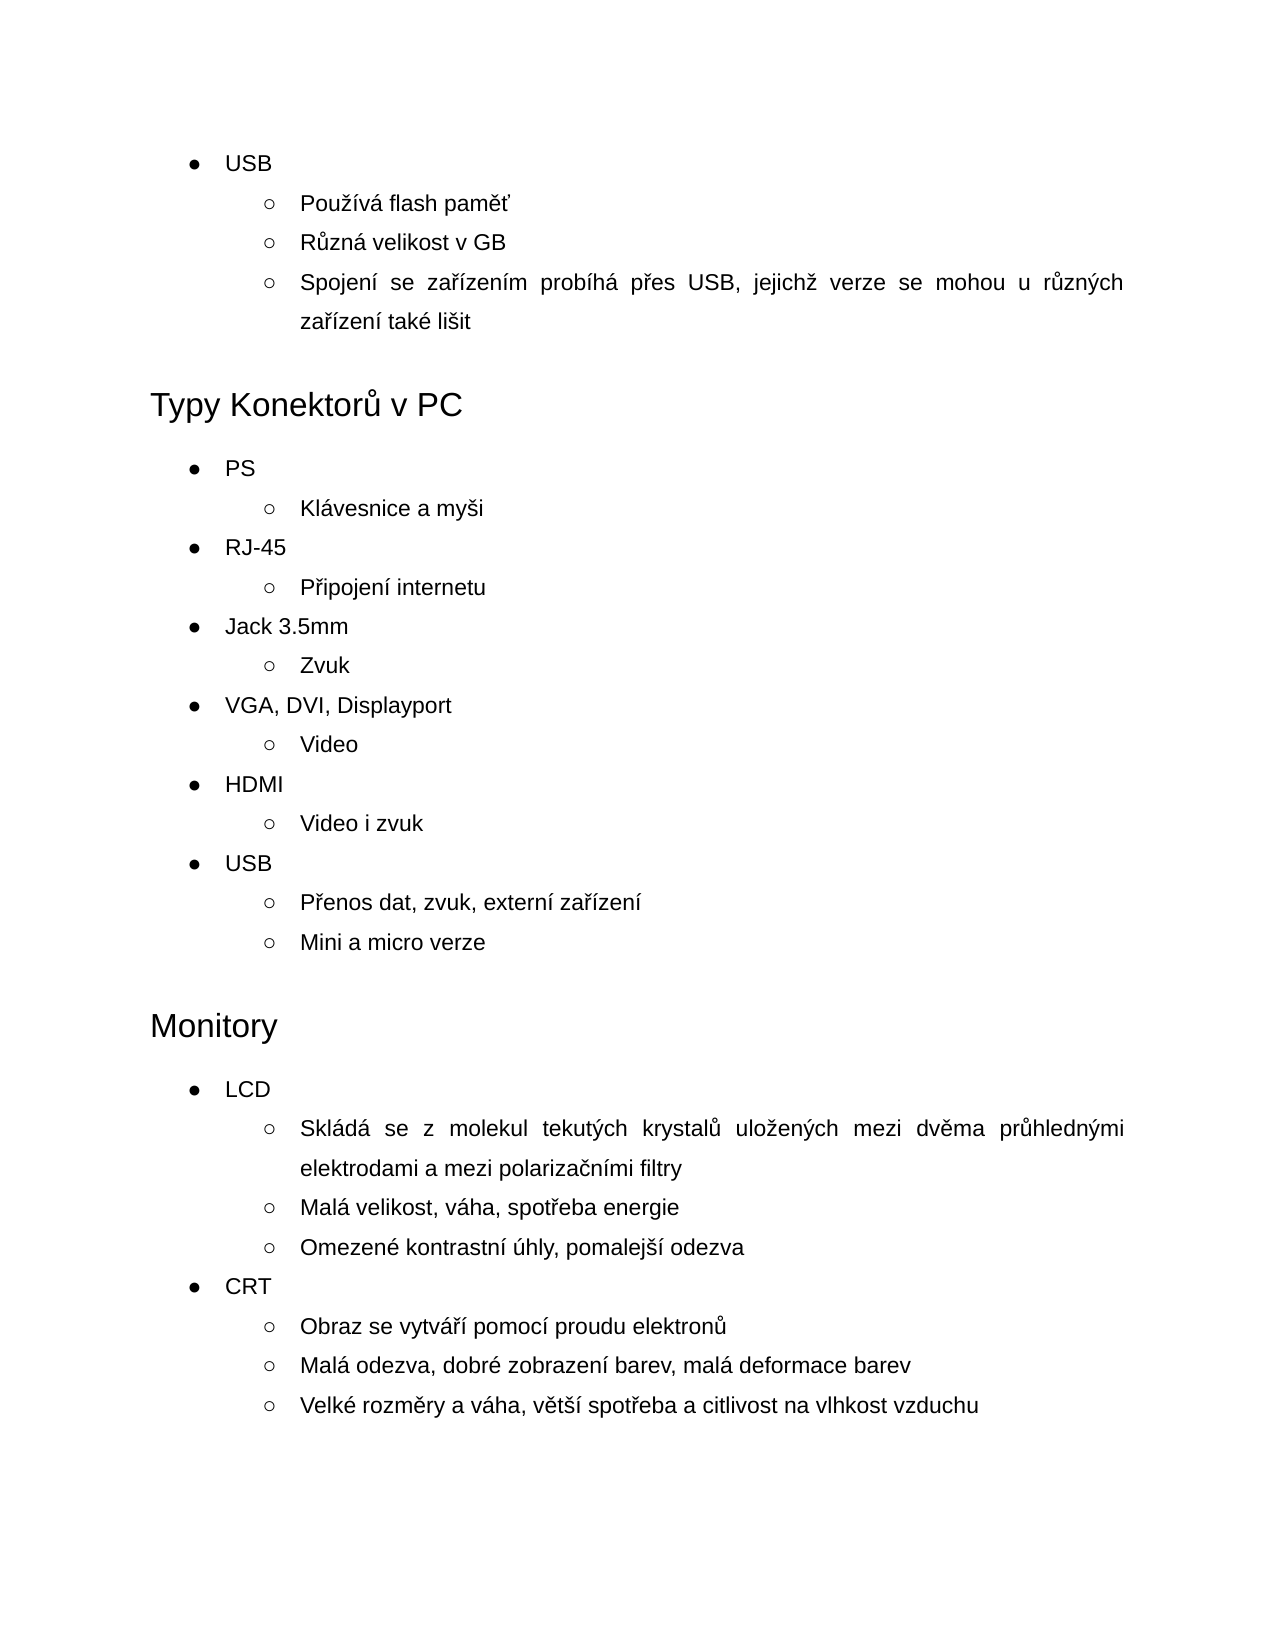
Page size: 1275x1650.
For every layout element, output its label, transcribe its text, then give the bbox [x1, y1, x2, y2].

list CRT [187, 1273, 1125, 1299]
list USB [187, 850, 1125, 876]
list Video [262, 731, 1125, 758]
list USB [187, 150, 1125, 176]
list Obraz se vytváří pomocí proudu elektronů [262, 1313, 1125, 1339]
list VGA, DVI, Displayport [187, 692, 1125, 718]
list RJ-45 [187, 534, 1125, 560]
list Jack 3.5mm [187, 613, 1125, 639]
list Malá odezva, dobré zobrazení barev, malá deformace barev [262, 1352, 1125, 1378]
list Přenos dat, zvuk, externí zařízení [262, 889, 1125, 916]
subtitle Typy Konektorů v PC [150, 385, 1125, 423]
list Různá velikost v GB [262, 229, 1125, 255]
list Skládá se z molekul tekutých krystalů uložených mezi dvěma průhlednými elektrodami a mezi polarizačními filtry [262, 1115, 1125, 1181]
list Malá velikost, váha, spotřeba energie [262, 1194, 1125, 1221]
list Spojení se zařízením probíhá přes USB, jejichž verze se mohou u různých zařízení také lišit [262, 268, 1125, 334]
list LCD [187, 1076, 1125, 1102]
list Připojení internetu [262, 573, 1125, 600]
list Velké rozměry a váha, větší spotřeba a citlivost na vlhkost vzduchu [262, 1392, 1125, 1418]
list HDMI [187, 771, 1125, 797]
list Mini a micro verze [262, 929, 1125, 955]
list Zvuk [262, 652, 1125, 679]
subtitle Monitory [150, 1006, 1125, 1044]
list Klávesnice a myši [262, 494, 1125, 521]
list Používá flash paměť [262, 189, 1125, 216]
list PS [187, 455, 1125, 481]
list Omezené kontrastní úhly, pomalejší odezva [262, 1234, 1125, 1260]
list Video i zvuk [262, 810, 1125, 837]
